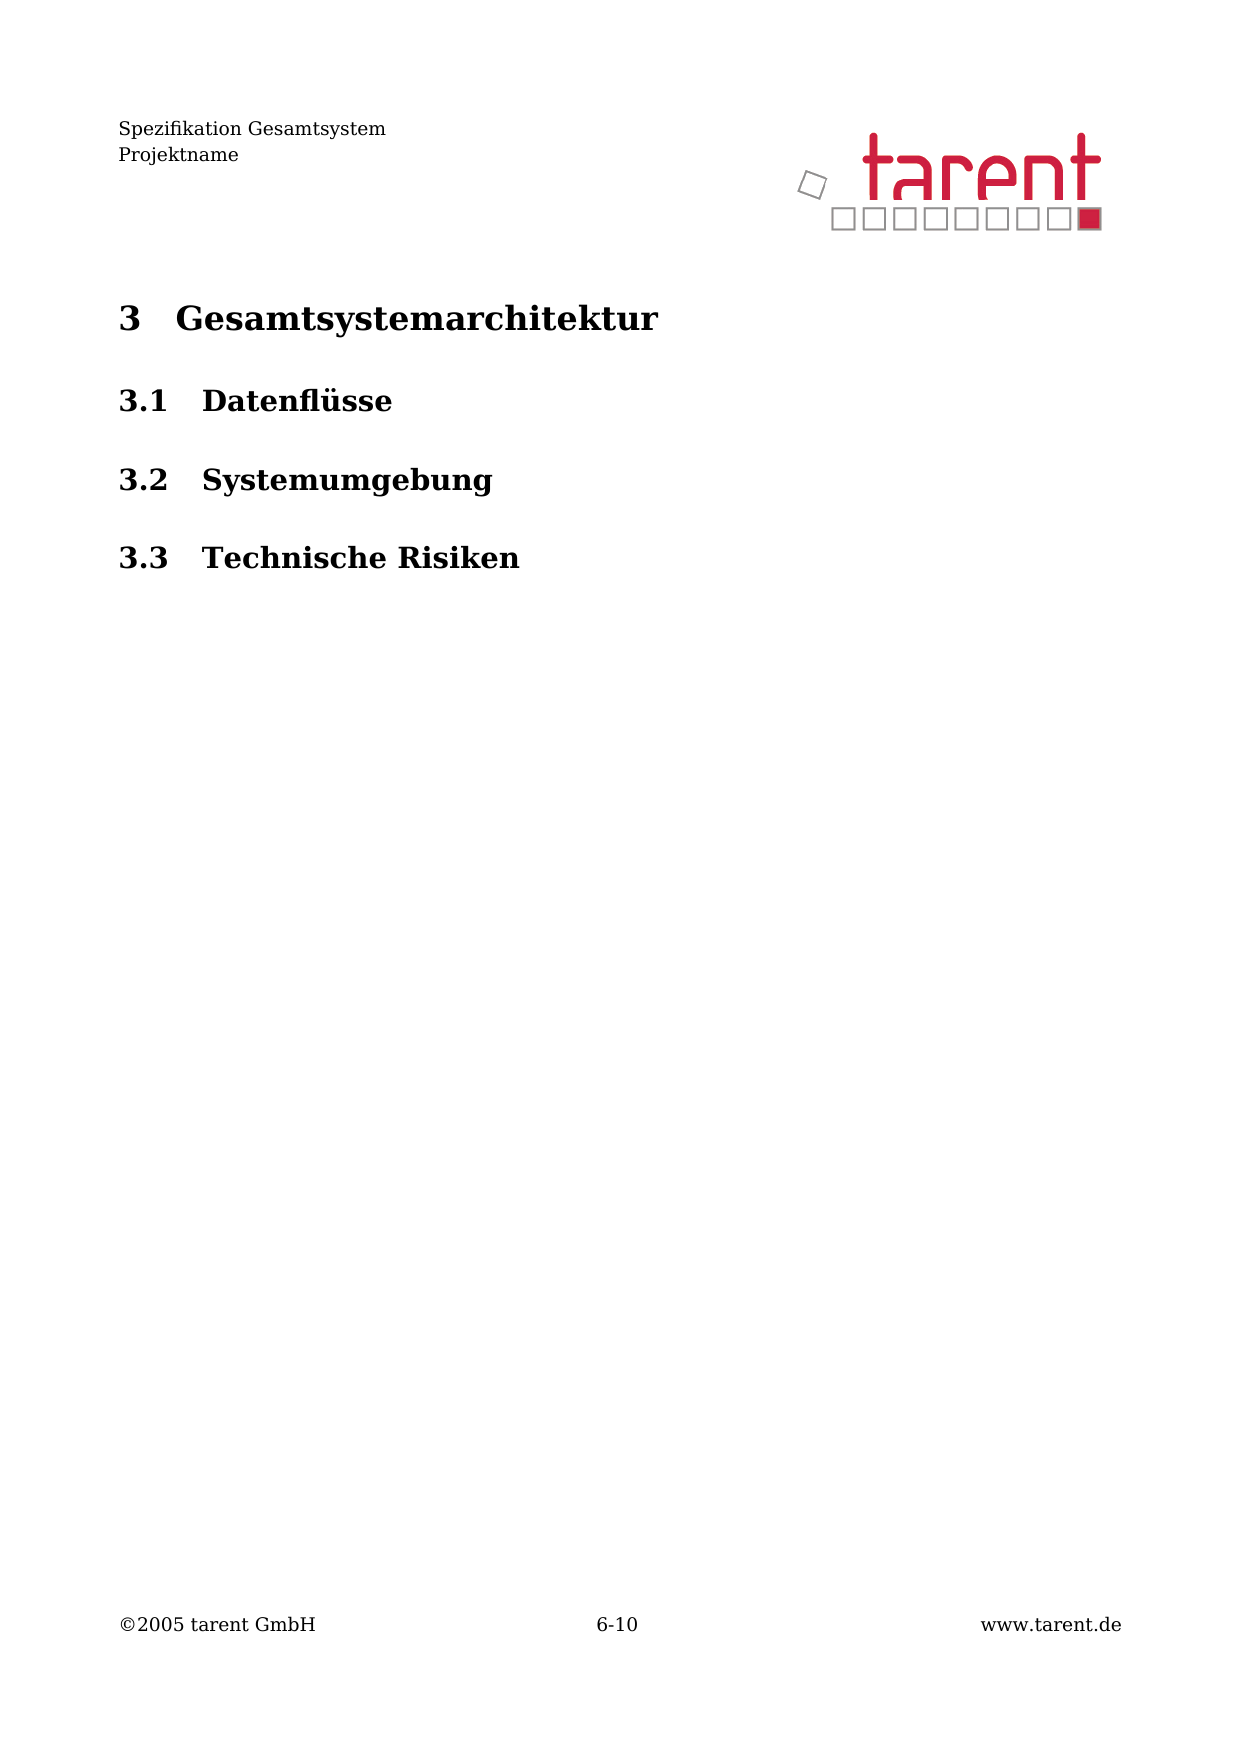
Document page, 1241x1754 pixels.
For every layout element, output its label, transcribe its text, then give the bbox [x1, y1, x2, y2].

subtitle Gesamtsystemarchitektur [118, 299, 1122, 339]
subtitle Systemumgebung [118, 462, 1122, 497]
subtitle Datenflüsse [118, 384, 1122, 418]
subtitle Technische Risiken [118, 541, 1122, 575]
picture [784, 120, 1117, 242]
